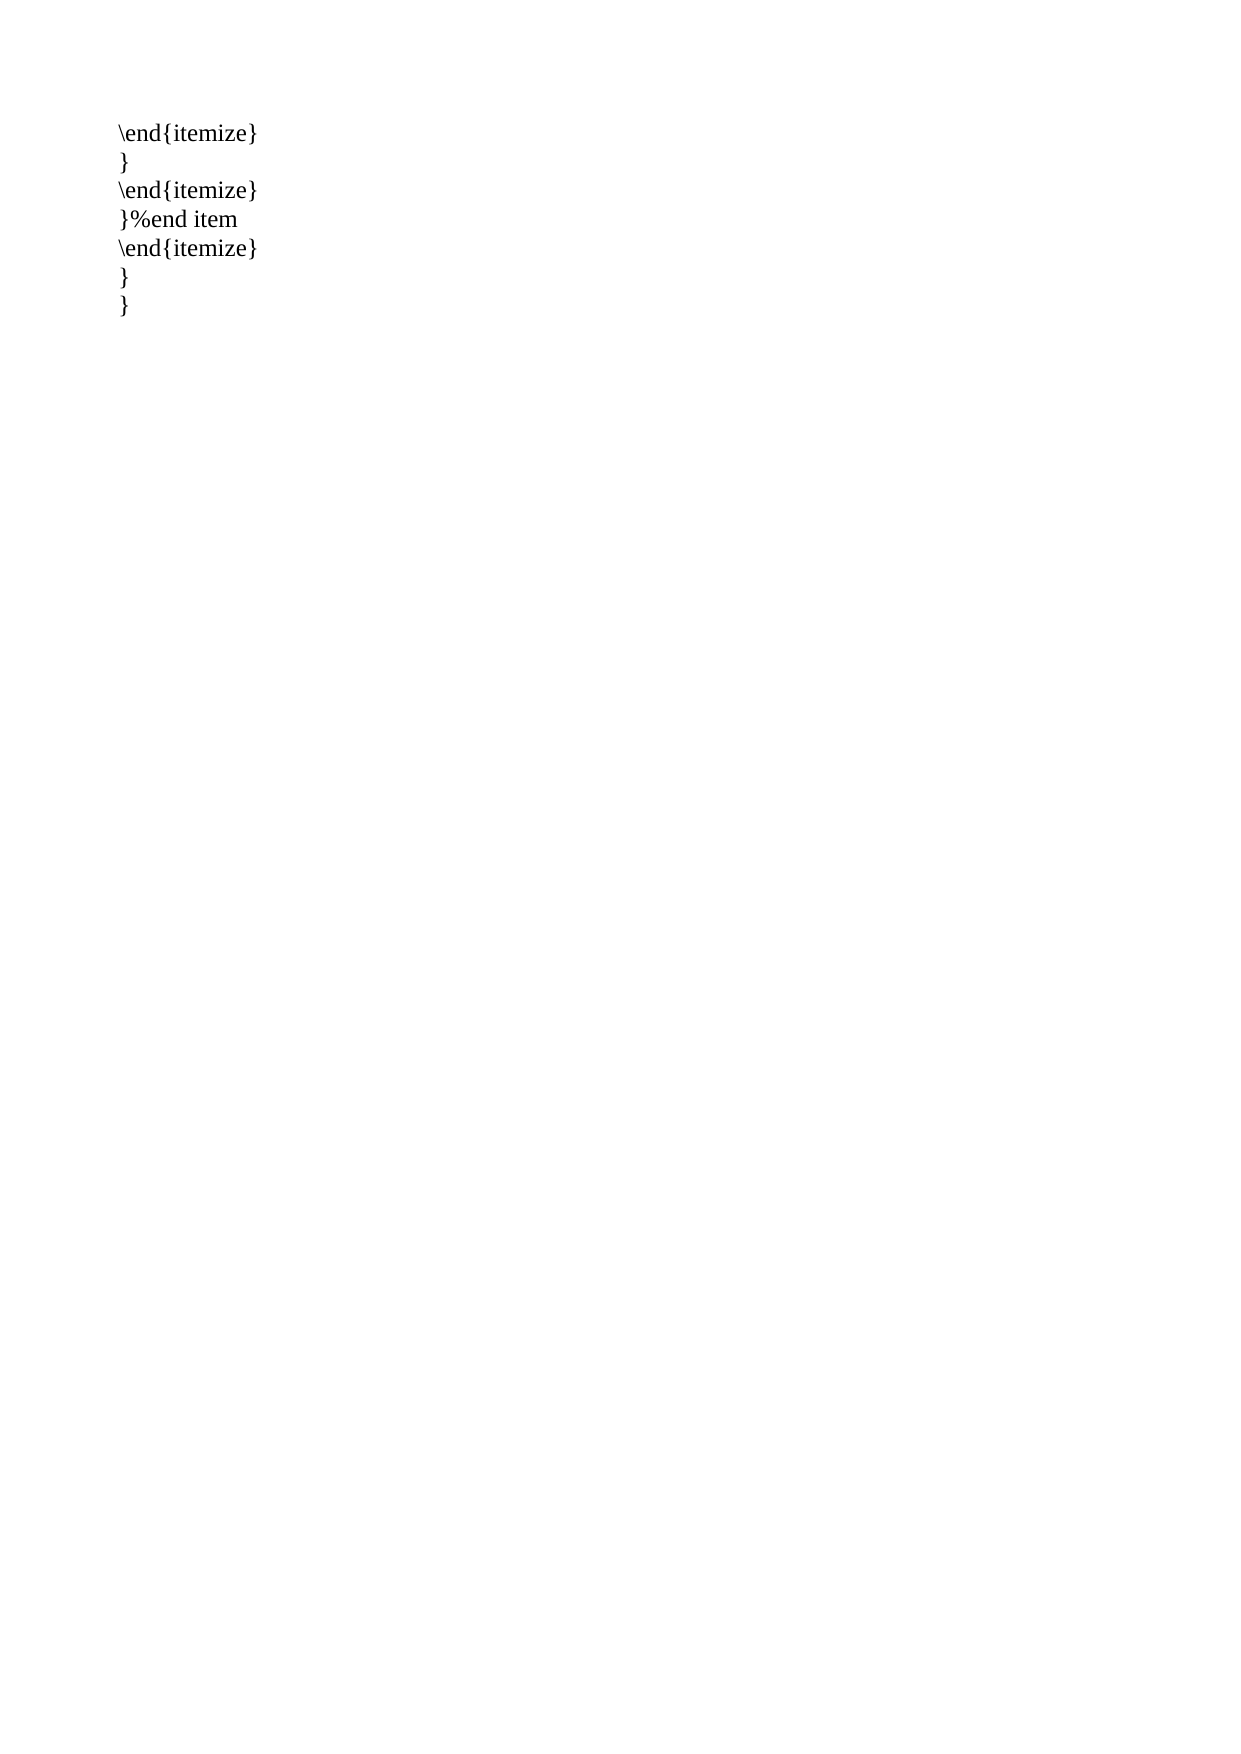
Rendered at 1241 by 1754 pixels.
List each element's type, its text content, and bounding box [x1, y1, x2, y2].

text \end{itemize} [118, 118, 1122, 147]
text \end{itemize} [118, 233, 1122, 262]
text \end{itemize} [118, 176, 1122, 204]
text } [118, 291, 1122, 319]
text } [118, 262, 1122, 291]
text }%end item [118, 204, 1122, 233]
text } [118, 147, 1122, 176]
